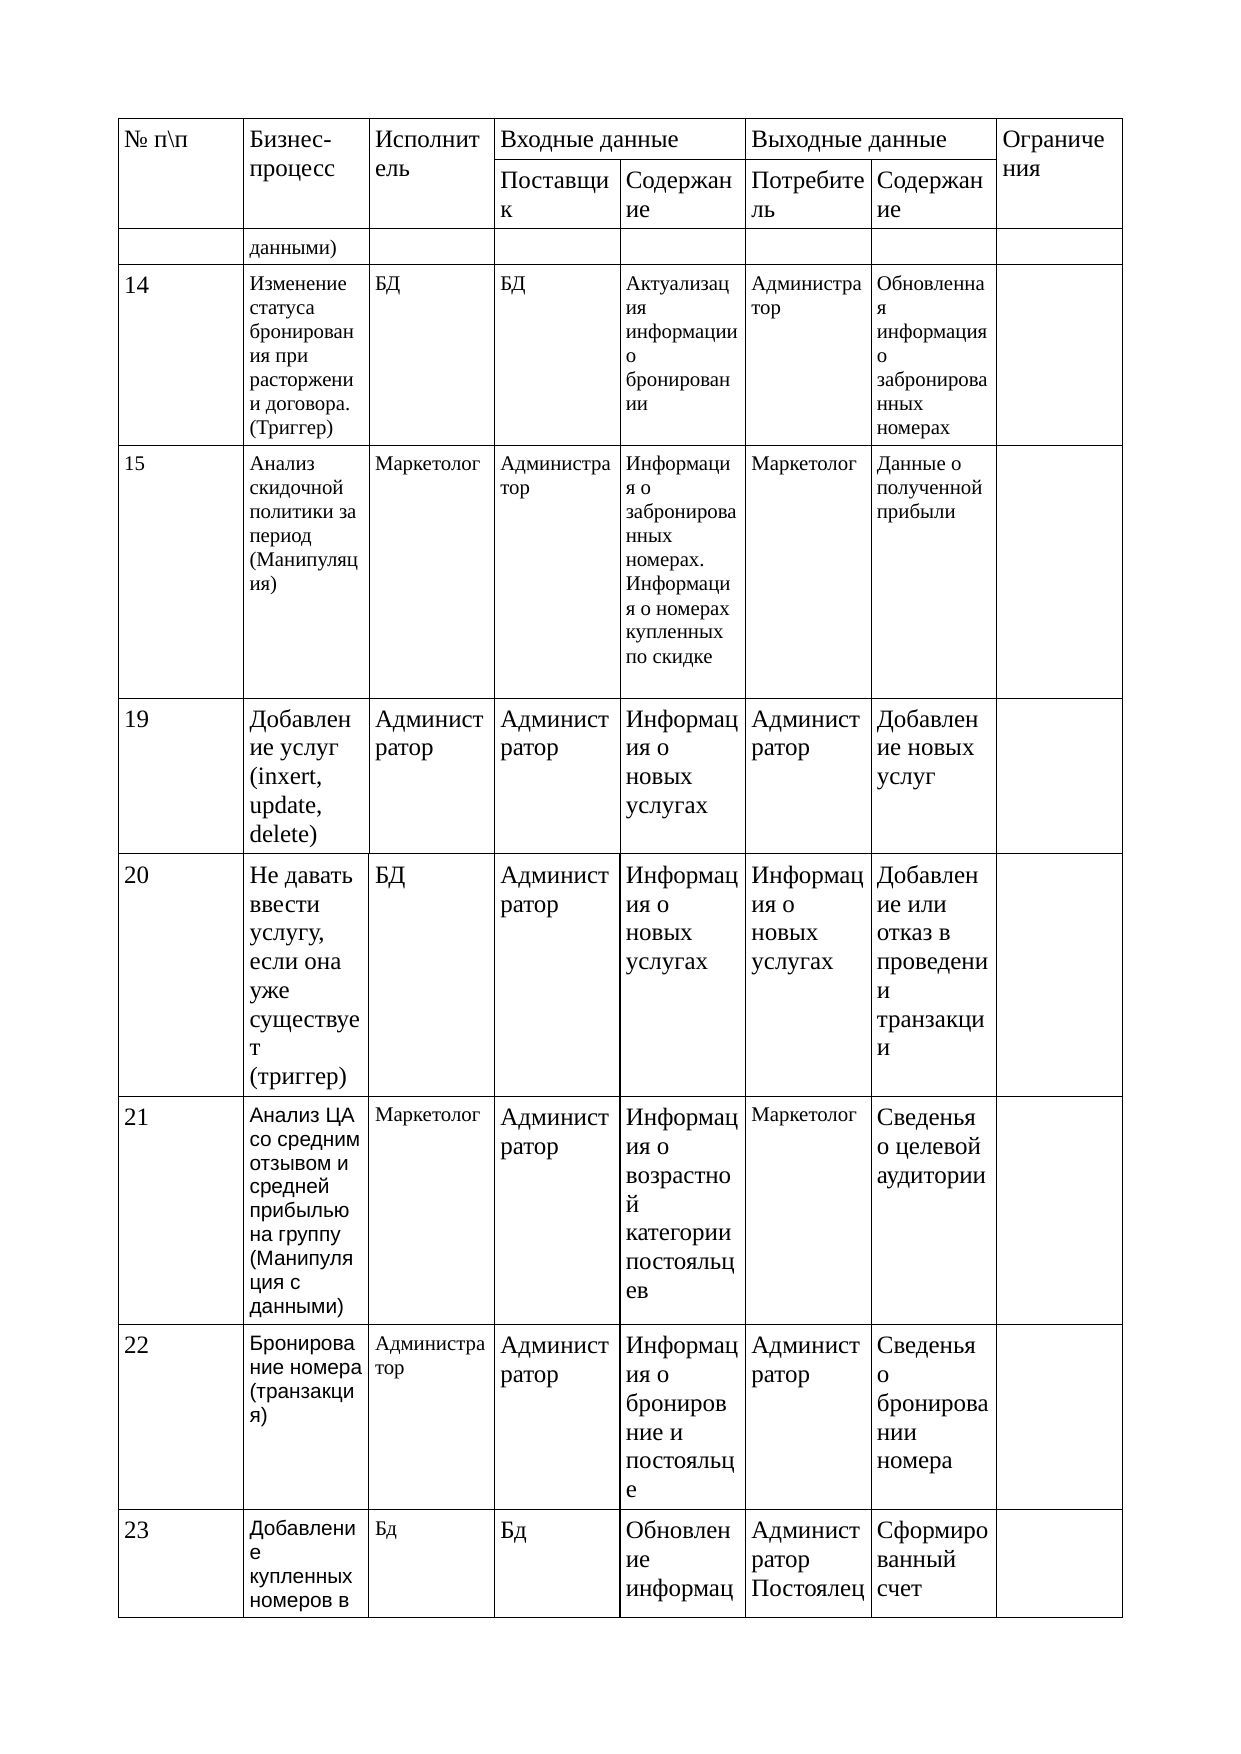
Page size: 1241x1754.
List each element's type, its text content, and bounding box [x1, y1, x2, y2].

table_cell Сведенья о бронировании номера [872, 1325, 996, 1509]
table_cell 22 [119, 1325, 243, 1509]
table_cell данными) [244, 229, 369, 264]
table_cell [370, 229, 494, 264]
table_cell [872, 229, 996, 264]
table_cell Сведенья о целевой аудитории [872, 1097, 996, 1324]
table_cell Администратор [495, 1325, 619, 1509]
table_cell 23 [119, 1510, 243, 1617]
table_cell Поставщик [495, 160, 620, 228]
table_cell БД [370, 265, 494, 445]
table_cell Информация о новых услугах [746, 854, 871, 1096]
table_header Ограничения [997, 119, 1122, 228]
table_cell Информация о новых услугах [621, 699, 745, 853]
table_cell Администратор [495, 446, 620, 697]
table_cell Добавление или отказ в проведении транзакции [872, 854, 996, 1096]
table_cell [997, 229, 1122, 264]
table_cell [997, 1097, 1122, 1324]
table_cell Бд [495, 1510, 619, 1617]
table_header № п\п [119, 119, 243, 228]
table_cell Администратор [495, 1097, 619, 1324]
table_cell Маркетолог [746, 1097, 871, 1324]
table_cell Бд [369, 1510, 494, 1617]
table_header Выходные данные [746, 119, 996, 159]
table_cell Администратор [746, 699, 871, 853]
table_cell 21 [119, 1097, 243, 1324]
table_cell Бронирование номера (транзакция) [244, 1325, 368, 1509]
table_cell 20 [119, 854, 243, 1096]
table_cell [495, 229, 620, 264]
table_cell [621, 229, 745, 264]
table_cell [997, 1510, 1122, 1617]
table_cell БД [369, 854, 494, 1096]
table_cell Не давать ввести услугу, если она уже существует (триггер) [244, 854, 368, 1096]
table_cell Обновленная информация о забронированных номерах [872, 265, 996, 445]
table_cell 19 [119, 699, 243, 853]
table_header Бизнес-процесс [244, 119, 369, 228]
table_cell Администратор [370, 699, 494, 853]
table_cell Администратор [746, 1325, 871, 1509]
table_cell 14 [119, 265, 243, 445]
table_cell Добавление новых услуг [872, 699, 996, 853]
table_cell Маркетолог [369, 1097, 494, 1324]
table_cell Информация о новых услугах [621, 854, 745, 1096]
table_cell Обновление информац [621, 1510, 745, 1617]
table_cell Маркетолог [746, 446, 871, 697]
table_header Исполнитель [370, 119, 494, 228]
table_cell [997, 699, 1122, 853]
table_cell Администратор Постоялец [746, 1510, 871, 1617]
table_cell Администратор [746, 265, 871, 445]
table_cell Администратор [495, 854, 619, 1096]
table_cell Информация о возрастной категории постояльцев [621, 1097, 745, 1324]
table_cell [746, 229, 871, 264]
table_cell Анализ ЦА со средним отзывом и средней прибылью на группу (Манипуляция с данными) [244, 1097, 368, 1324]
table_cell Добавление услуг (inxert, update, delete) [244, 699, 369, 853]
table_cell Администратор [495, 699, 620, 853]
table_cell Администратор [369, 1325, 494, 1509]
table_cell Маркетолог [370, 446, 494, 697]
table_cell Информация о бронировние и постояльце [621, 1325, 745, 1509]
table_cell Информация о забронированных номерах. Информация о номерах купленных по скидке [621, 446, 745, 697]
table_cell [119, 229, 243, 264]
table_cell [997, 265, 1122, 445]
table_cell Данные о полученной прибыли [872, 446, 996, 697]
table_cell БД [495, 265, 620, 445]
table_cell Изменение статуса бронирования при расторжении договора. (Триггер) [244, 265, 369, 445]
table_cell Анализ скидочной политики за период (Манипуляция) [244, 446, 369, 697]
table_cell Содержание [621, 160, 745, 228]
table_cell 15 [119, 446, 243, 697]
table_cell [997, 446, 1122, 697]
table_cell [997, 854, 1122, 1096]
table_cell [997, 1325, 1122, 1509]
table_cell Актуализация информации о бронировании [621, 265, 745, 445]
table_header Входные данные [495, 119, 745, 159]
table_cell Содержание [872, 160, 996, 228]
table_cell Добавление купленных номеров в [244, 1510, 368, 1617]
table_cell Сформированный счет [872, 1510, 996, 1617]
table_cell Потребитель [746, 160, 871, 228]
